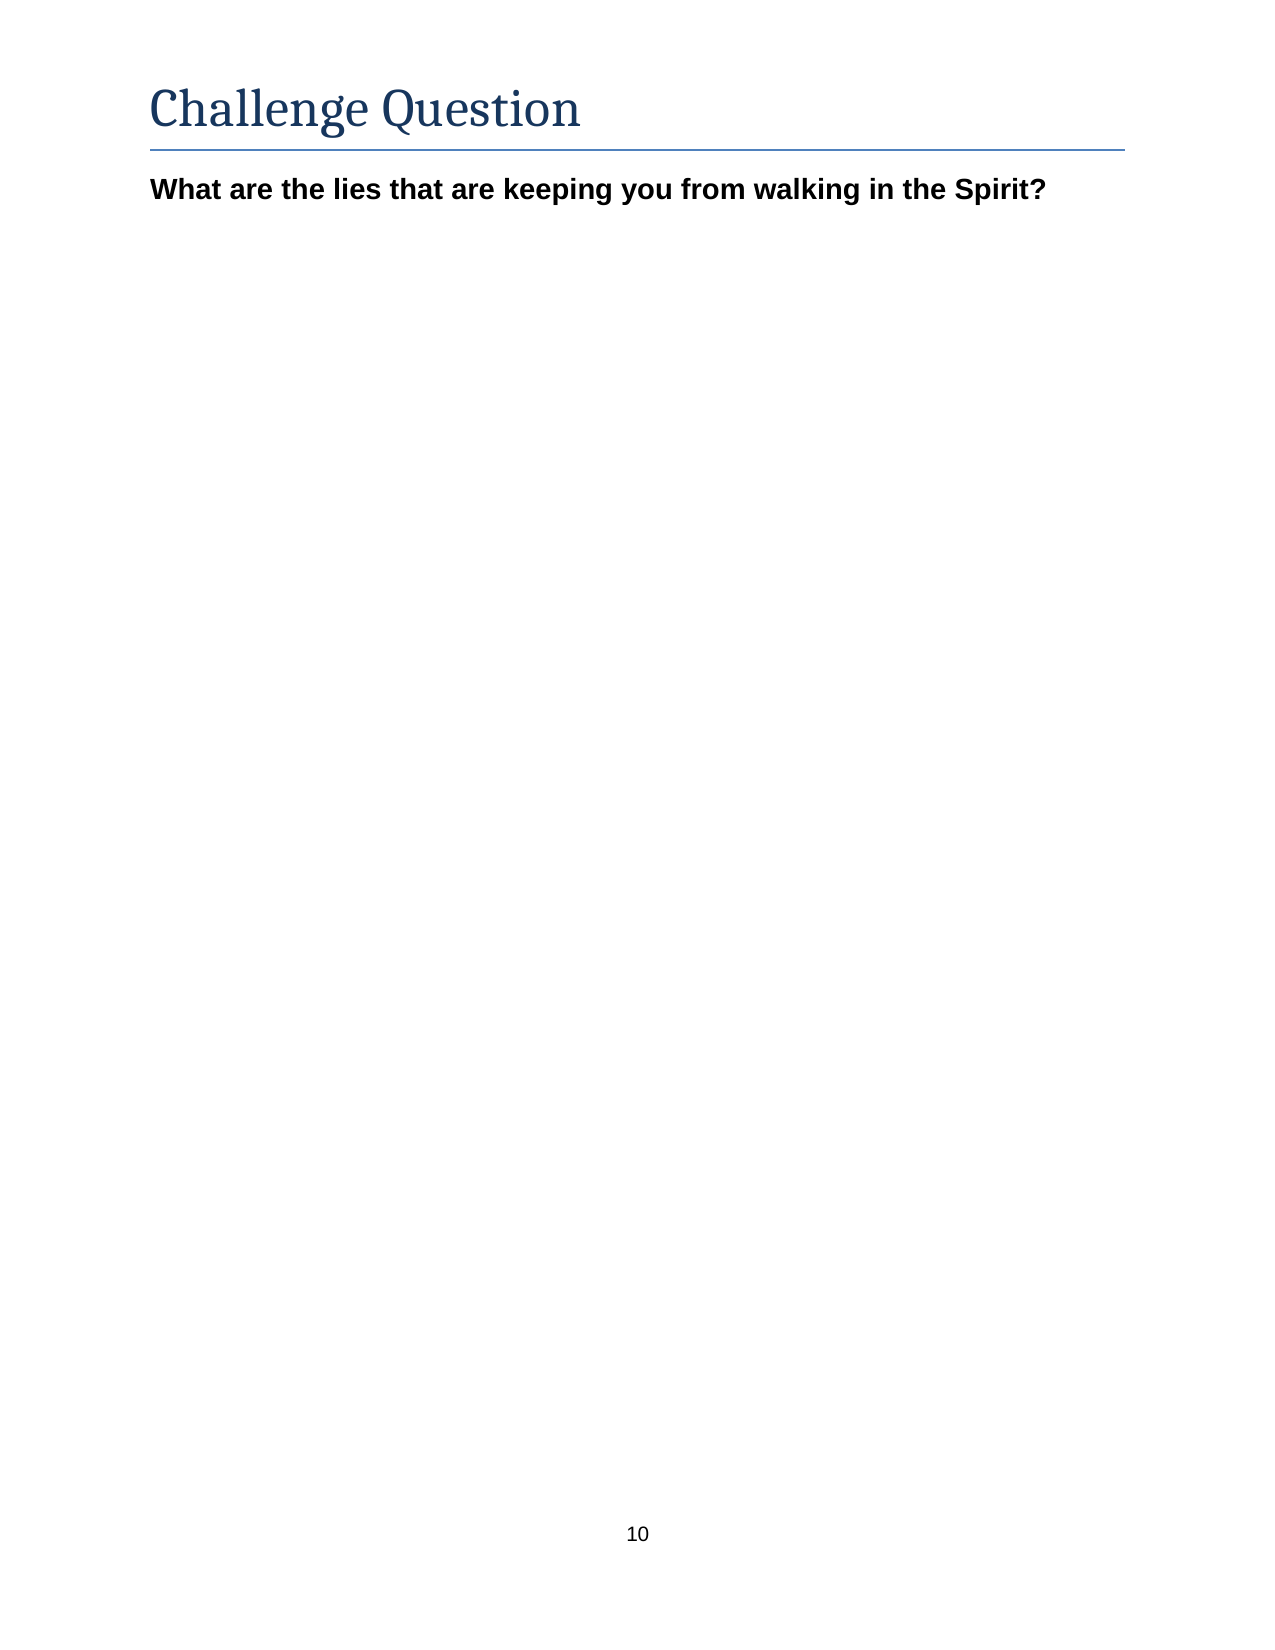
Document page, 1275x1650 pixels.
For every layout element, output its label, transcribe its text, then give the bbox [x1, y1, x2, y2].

title Challenge Question [150, 78, 1125, 149]
text What are the lies that are keeping you from walking in the Spirit? [150, 172, 1125, 206]
